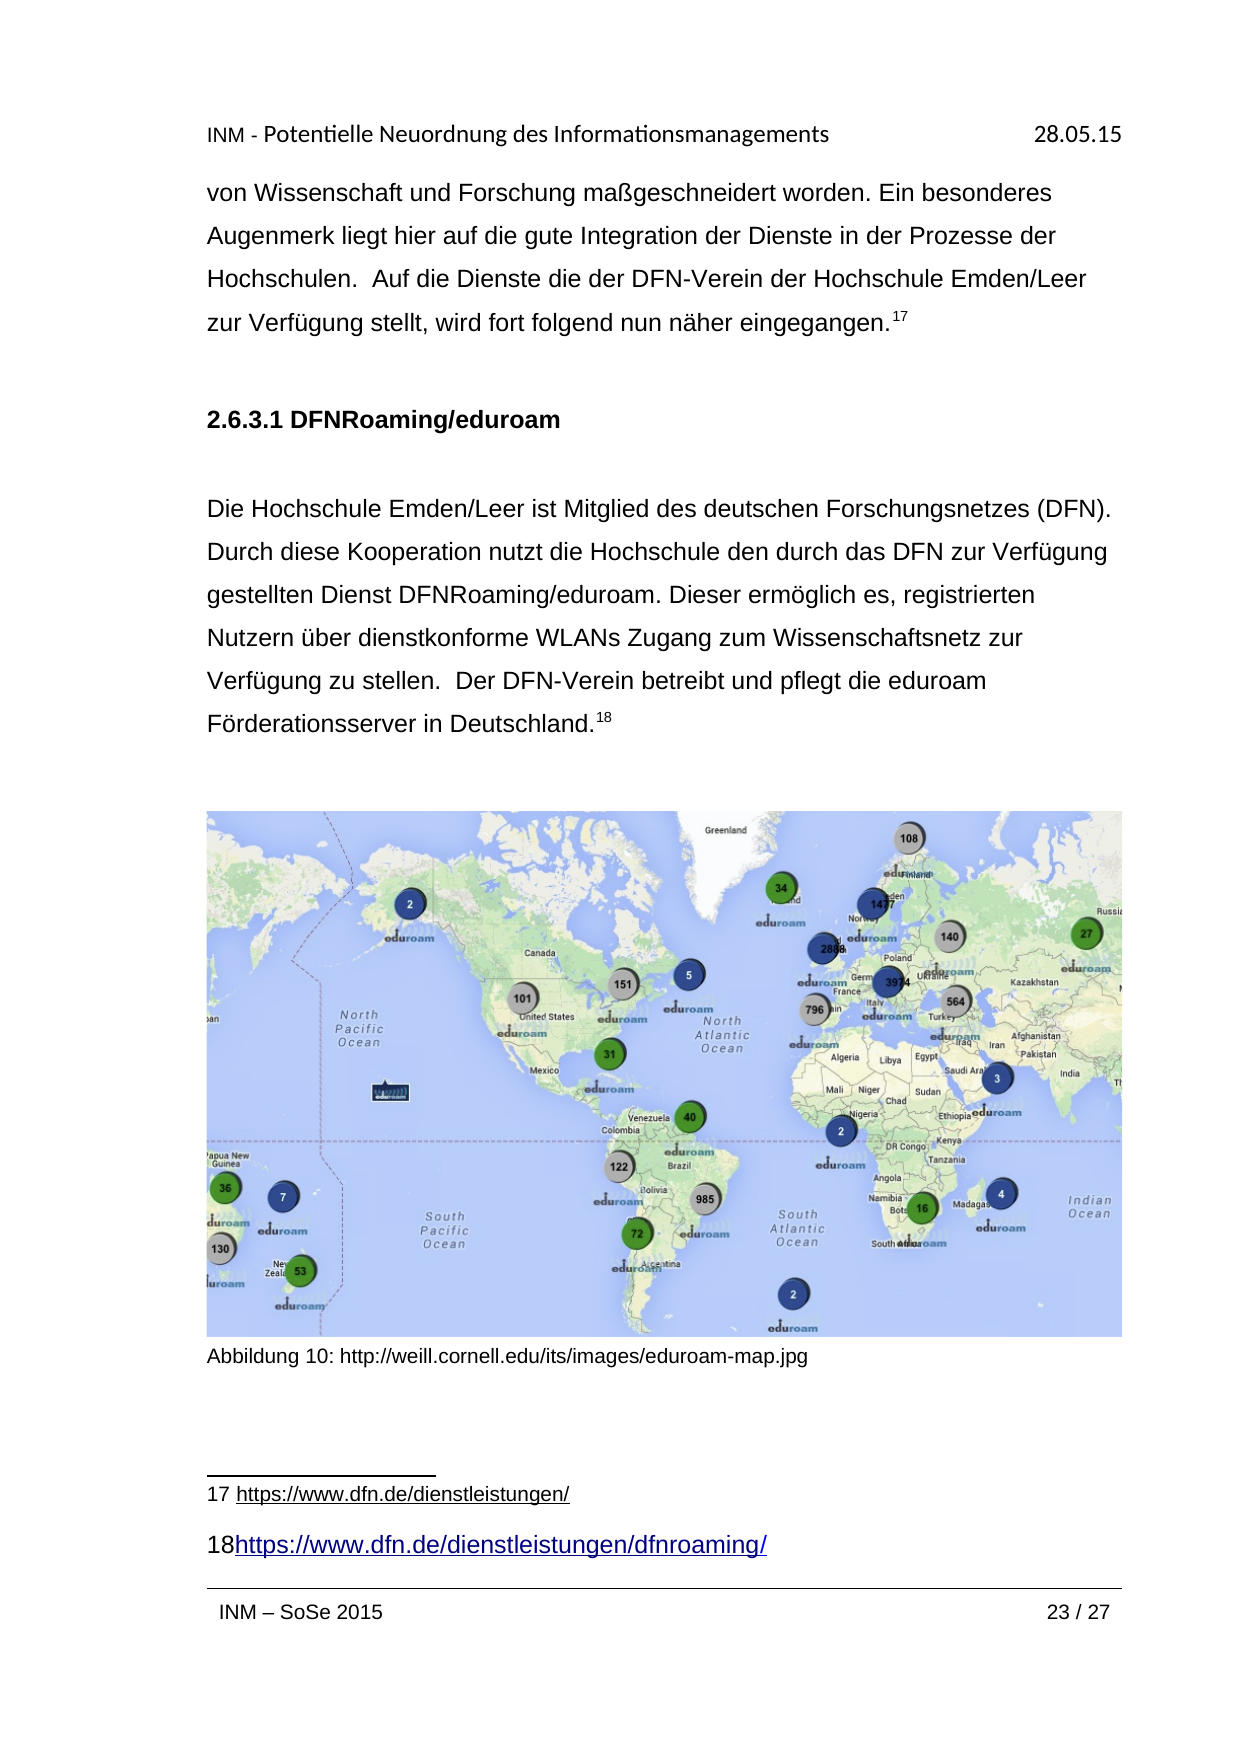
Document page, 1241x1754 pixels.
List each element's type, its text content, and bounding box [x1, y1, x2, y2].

text von Wissenschaft und Forschung maßgeschneidert worden. Ein besonderes Augenmerk liegt hier auf die gute Integration der Dienste in der Prozesse der Hochschulen. Auf die Dienste die der DFN-Verein der Hochschule Emden/Leer zur Verfügung stellt, wird fort folgend nun näher eingegangen. [207, 178, 1122, 336]
text [207, 1367, 1122, 1426]
subtitle 2.6.3.1 DFNRoaming/eduroam [207, 405, 1122, 434]
text Abbildung 10: http://weill.cornell.edu/its/images/eduroam-map.jpg [207, 1340, 1122, 1367]
picture [206, 811, 1123, 1340]
text [207, 752, 1122, 811]
text https://www.dfn.de/dienstleistungen/dfnroaming/ [207, 1530, 1122, 1559]
text https://www.dfn.de/dienstleistungen/ [207, 1482, 1122, 1506]
text Die Hochschule Emden/Leer ist Mitglied des deutschen Forschungsnetzes (DFN). Durch diese Kooperation nutzt die Hochschule den durch das DFN zur Verfügung gestellten Dienst DFNRoaming/eduroam. Dieser ermöglich es, registrierten Nutzern über dienstkonforme WLANs Zugang zum Wissenschaftsnetz zur Verfügung zu stellen. Der DFN-Verein betreibt und pflegt die eduroam Förderationsserver in Deutschland. [207, 493, 1122, 738]
